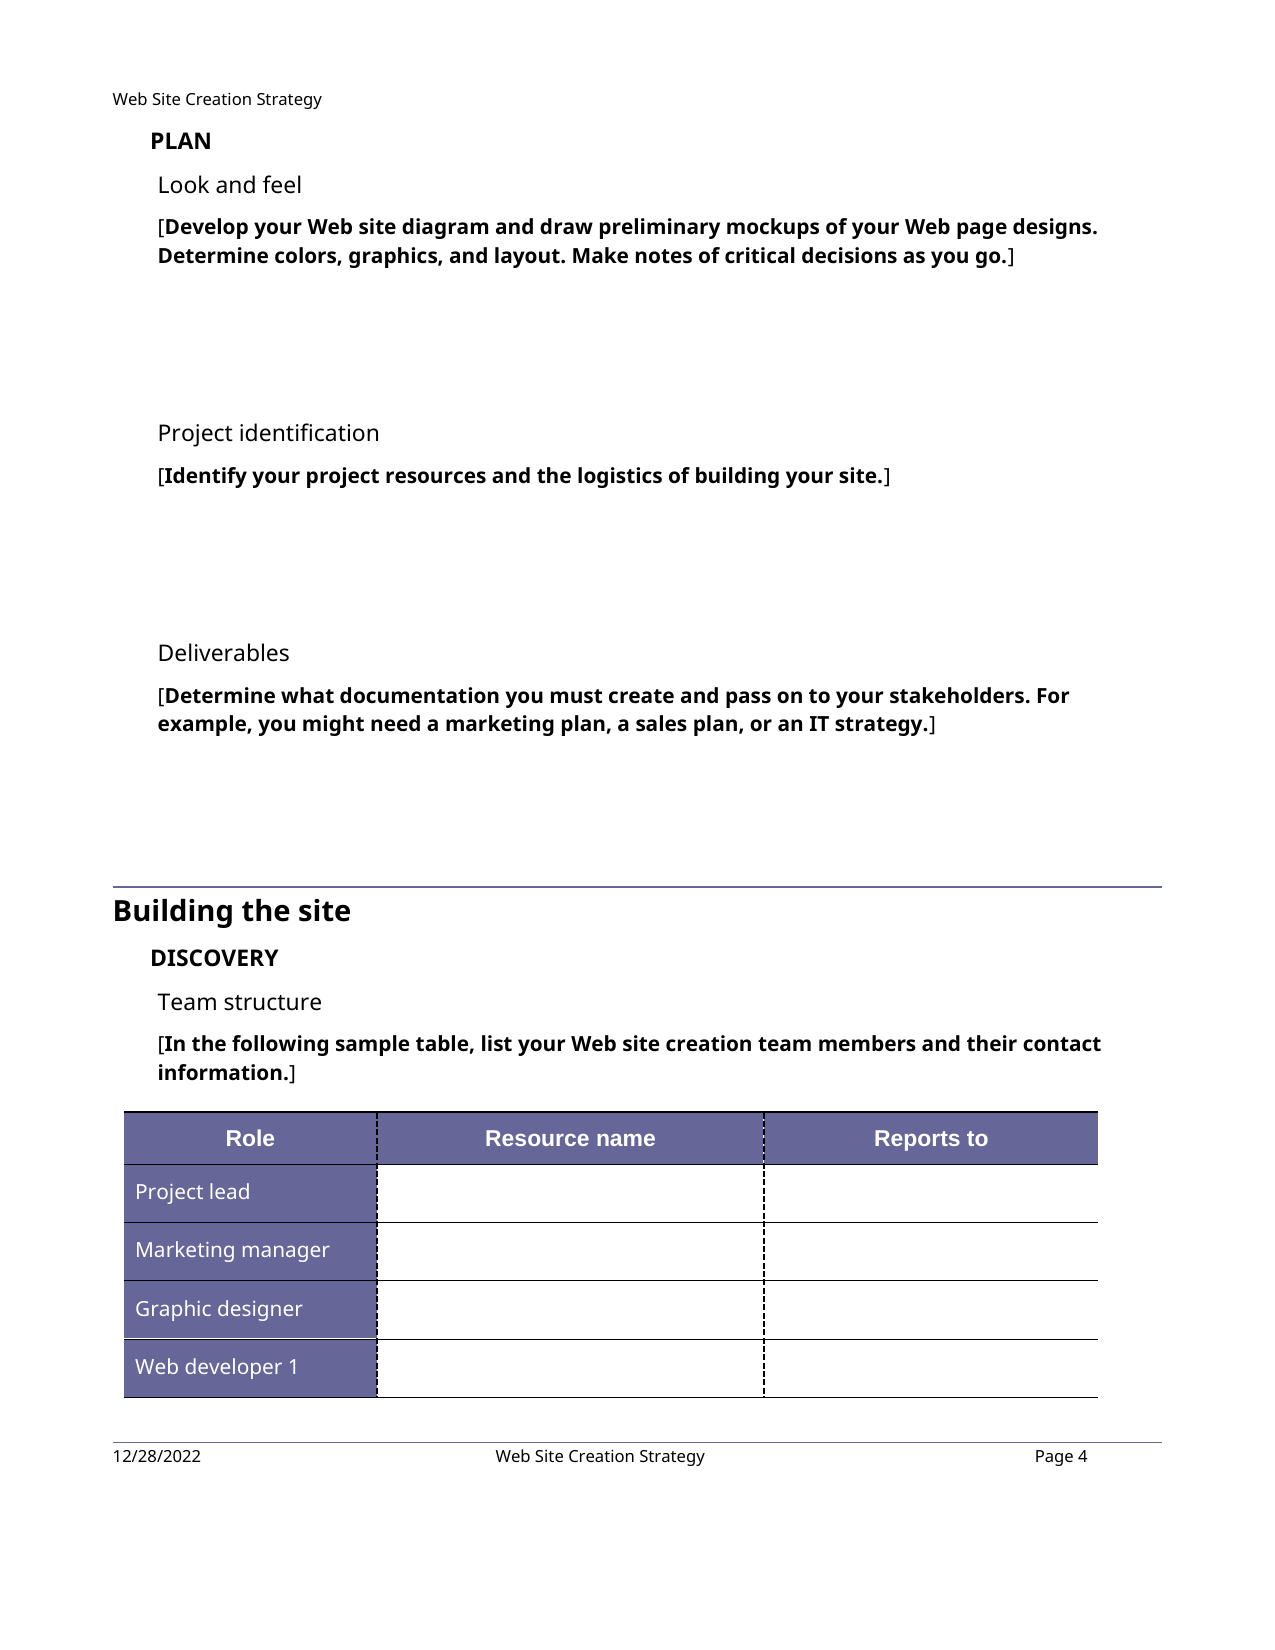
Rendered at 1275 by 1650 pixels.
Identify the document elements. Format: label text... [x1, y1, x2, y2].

table_cell Graphic designer [124, 1281, 377, 1338]
text Discovery [150, 942, 1162, 973]
text [Determine what documentation you must create and pass on to your stakeholders. For example, you might need a marketing plan, a sales plan, or an IT strategy.] [157, 681, 1162, 738]
text Team structure [157, 986, 1162, 1017]
table_cell [764, 1340, 1098, 1397]
text [Identify your project resources and the logistics of building your site.] [157, 461, 1162, 489]
table_cell Project lead [124, 1165, 377, 1222]
table_cell [377, 1165, 763, 1222]
text Building the site [112, 887, 1162, 929]
table_header Reports to [764, 1113, 1098, 1164]
text Look and feel [157, 169, 1162, 200]
table_cell [764, 1281, 1098, 1338]
table_cell [377, 1281, 763, 1338]
table_cell [764, 1223, 1098, 1280]
table_header Role [124, 1113, 377, 1164]
text Plan [150, 125, 1162, 156]
table_cell Web developer 1 [124, 1340, 377, 1397]
table_cell [377, 1223, 763, 1280]
text Deliverables [157, 637, 1162, 668]
text [Develop your Web site diagram and draw preliminary mockups of your Web page designs. Determine colors, graphics, and layout. Make notes of critical decisions as you go.] [157, 212, 1162, 269]
table_cell [764, 1165, 1098, 1222]
table_cell Marketing manager [124, 1223, 377, 1280]
text Project identification [157, 417, 1162, 448]
table_header Resource name [377, 1113, 763, 1164]
table_cell [377, 1340, 763, 1397]
text [In the following sample table, list your Web site creation team members and their contact information.] [157, 1029, 1162, 1086]
